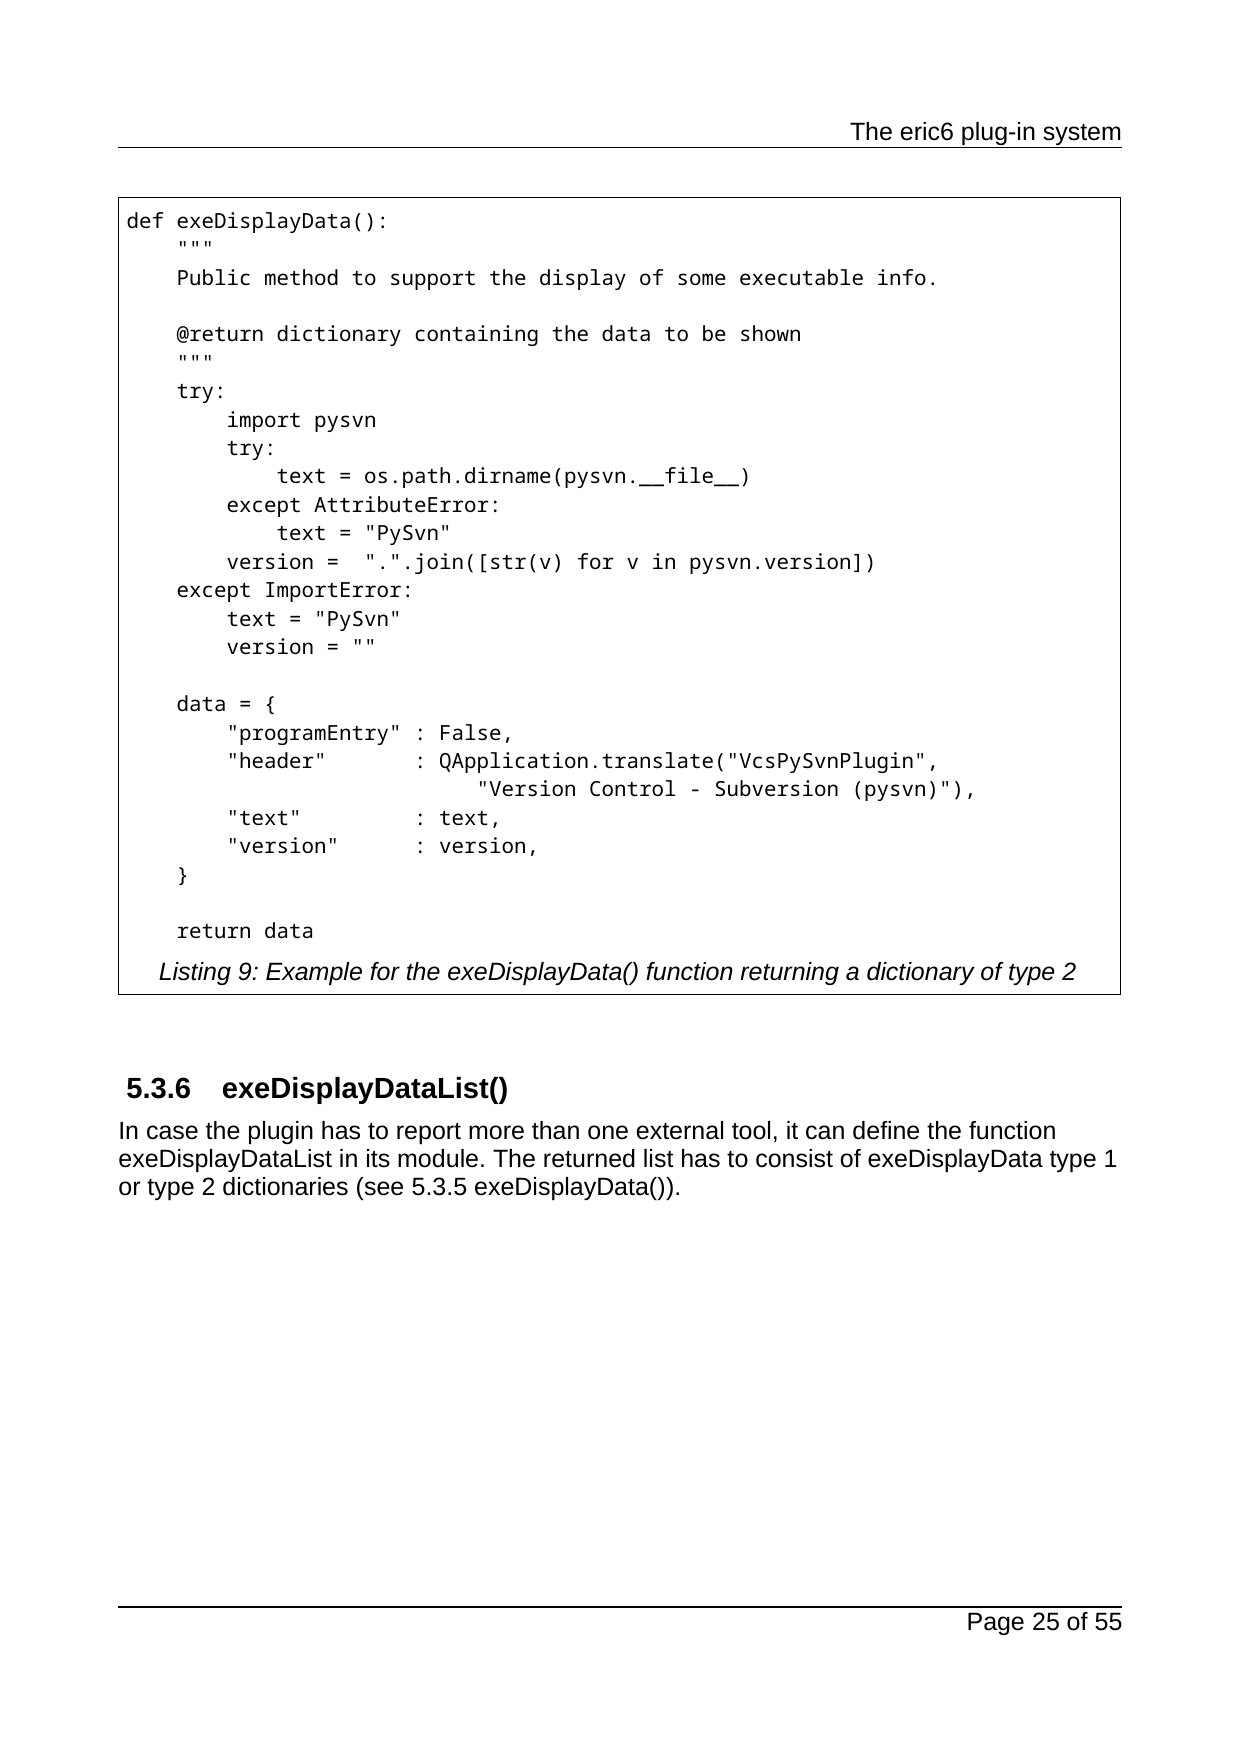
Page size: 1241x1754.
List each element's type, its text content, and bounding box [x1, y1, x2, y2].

list Listing 9: Example for the exeDisplayData() function returning a dictionary of type 2 [126, 958, 1112, 986]
list data = { [126, 689, 1112, 718]
list version = ".".join([str(v) for v in pysvn.version]) [126, 547, 1112, 575]
text In case the plugin has to report more than one external tool, it can define the function exeDisplayDataList in its module. The returned list has to consist of exeDisplayData type 1 or type 2 dictionaries (see 5.3.5 exeDisplayData()). [118, 1117, 1122, 1201]
list try: [126, 433, 1112, 462]
list "text" : text, [126, 803, 1112, 831]
list "version" : version, [126, 831, 1112, 860]
list } [126, 860, 1112, 888]
list Public method to support the display of some executable info. [126, 263, 1112, 291]
list """ [126, 234, 1112, 263]
list try: [126, 376, 1112, 405]
list text = "PySvn" [126, 518, 1112, 547]
list "Version Control - Subversion (pysvn)"), [126, 774, 1112, 803]
list text = "PySvn" [126, 604, 1112, 632]
list text = os.path.dirname(pysvn.__file__) [126, 462, 1112, 490]
list return data [126, 917, 1112, 945]
list "programEntry" : False, [126, 718, 1112, 746]
list version = "" [126, 632, 1112, 661]
list except AttributeError: [126, 490, 1112, 518]
subtitle exeDisplayDataList() [118, 1072, 1122, 1104]
list except ImportError: [126, 575, 1112, 604]
list @return dictionary containing the data to be shown [126, 319, 1112, 348]
list def exeDisplayData(): [126, 206, 1112, 234]
list "header" : QApplication.translate("VcsPySvnPlugin", [126, 746, 1112, 774]
list """ [126, 348, 1112, 376]
list import pysvn [126, 405, 1112, 433]
